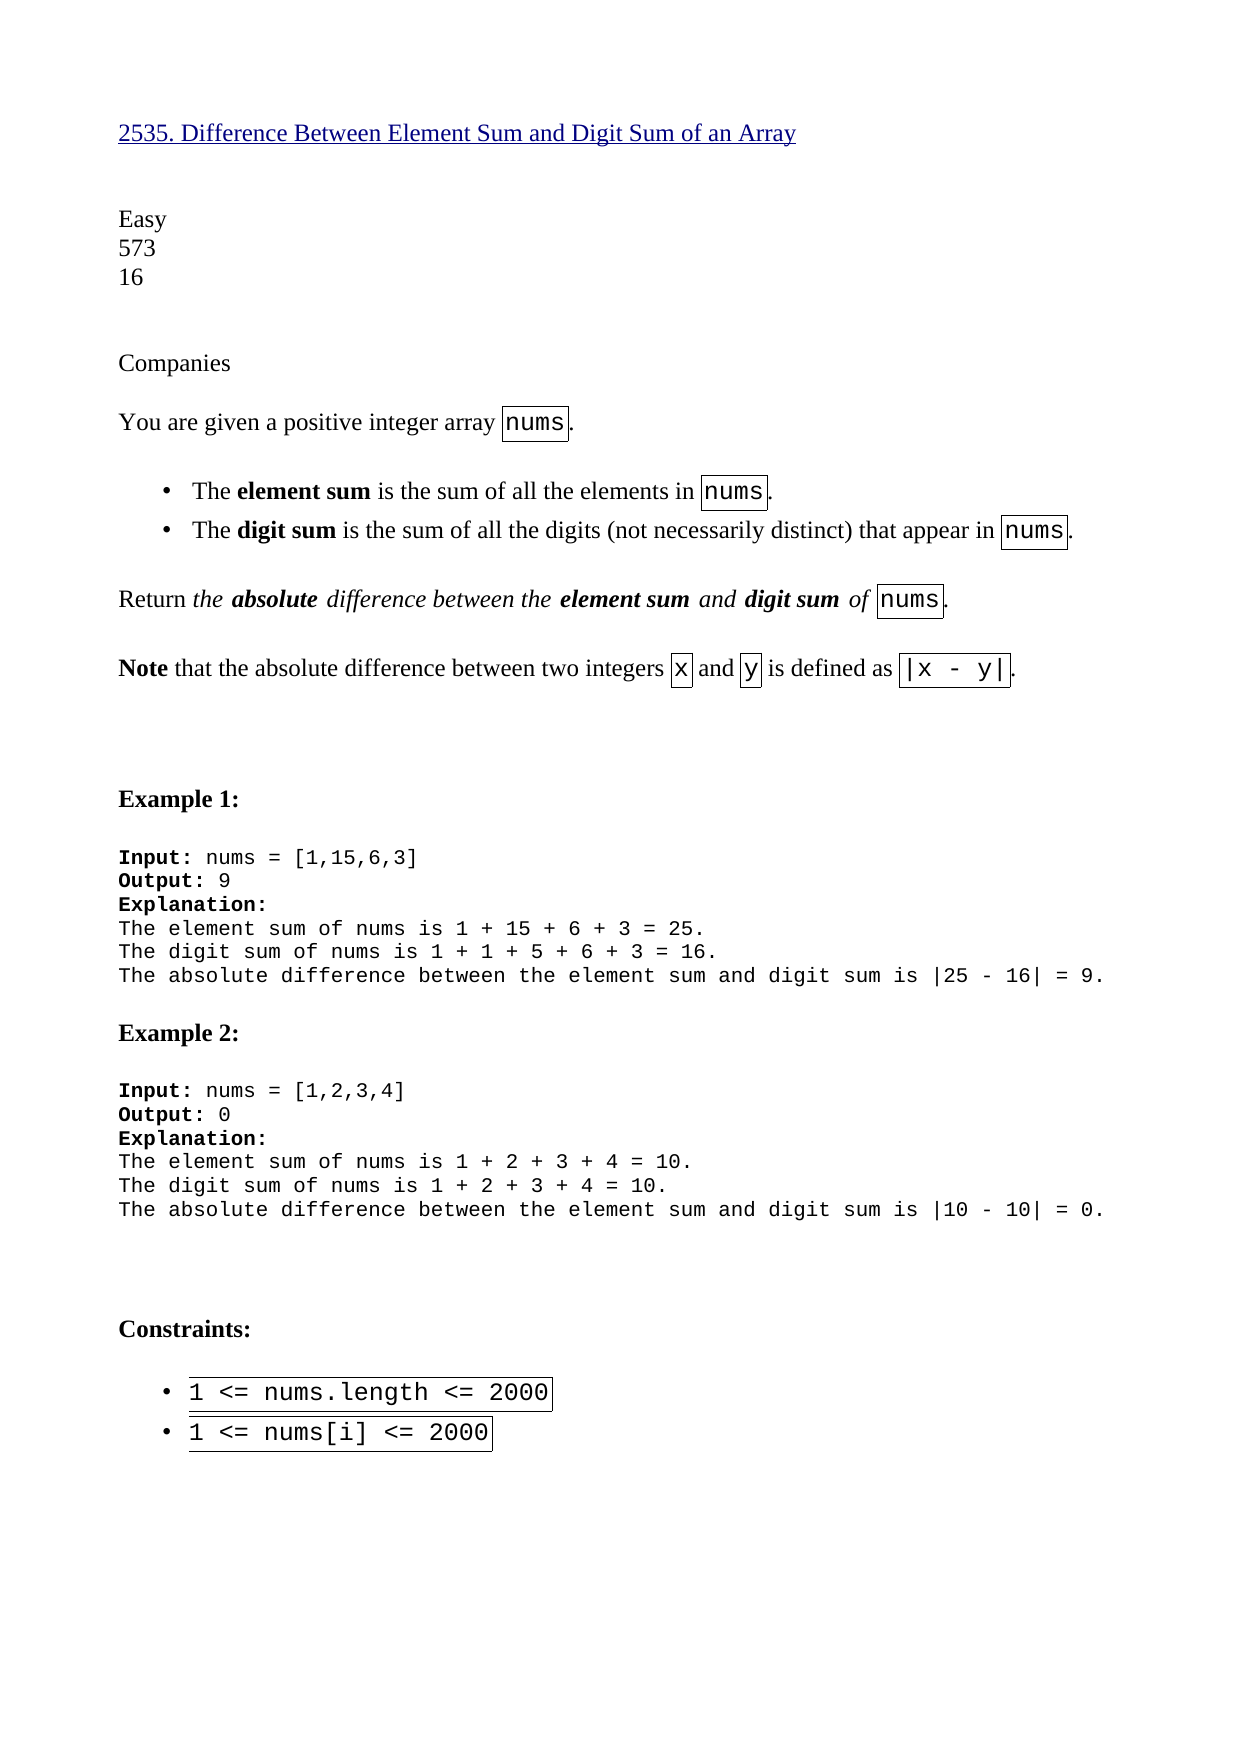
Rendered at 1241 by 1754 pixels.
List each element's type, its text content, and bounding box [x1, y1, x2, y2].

text y [741, 654, 761, 687]
list The element sum is the sum of all the elements in nums. [162, 475, 701, 510]
text nums [878, 585, 943, 618]
list [493, 1416, 1122, 1451]
text . [569, 406, 1122, 441]
text Input: nums = [1,15,6,3] [118, 847, 1122, 870]
text The absolute difference between the element sum and digit sum is |10 - 10| = 0. [118, 1199, 1122, 1222]
list The digit sum is the sum of all the digits (not necessarily distinct) that appear in nums. [1068, 515, 1122, 549]
list The element sum is the sum of all the elements in nums. [702, 476, 767, 510]
text Output: 0 [118, 1104, 1122, 1128]
list The digit sum is the sum of all the digits (not necessarily distinct) that appear in nums. [162, 515, 1001, 549]
text Constraints: [118, 1314, 1122, 1343]
list The element sum is the sum of all the elements in nums. [768, 475, 1122, 510]
text Explanation: [118, 1128, 1122, 1151]
list 1 <= nums.length <= 2000 [162, 1377, 552, 1411]
text You are given a positive integer array [118, 406, 502, 441]
text . [944, 584, 1122, 618]
text 16 [118, 262, 1122, 291]
text 573 [118, 233, 1122, 262]
list 1 <= nums[i] <= 2000 [162, 1416, 492, 1451]
text Easy [118, 204, 1122, 233]
text Output: 9 [118, 870, 1122, 894]
text The digit sum of nums is 1 + 2 + 3 + 4 = 10. [118, 1175, 1122, 1199]
text is defined as [762, 653, 899, 687]
list The digit sum is the sum of all the digits (not necessarily distinct) that appear in nums. [1002, 516, 1067, 549]
text Input: nums = [1,2,3,4] [118, 1081, 1122, 1104]
text Example 1: [118, 784, 1122, 813]
text 2535. Difference Between Element Sum and Digit Sum of an Array [118, 118, 1122, 147]
list [553, 1377, 1122, 1411]
text The element sum of nums is 1 + 2 + 3 + 4 = 10. [118, 1151, 1122, 1175]
text Explanation: [118, 894, 1122, 918]
text Example 2: [118, 1018, 1122, 1047]
text . [1011, 653, 1122, 687]
text The digit sum of nums is 1 + 1 + 5 + 6 + 3 = 16. [118, 941, 1122, 965]
text Return the absolute difference between the element sum and digit sum of [118, 584, 877, 618]
text The element sum of nums is 1 + 15 + 6 + 3 = 25. [118, 918, 1122, 941]
text |x - y| [900, 654, 1010, 687]
text and [693, 653, 740, 687]
text x [672, 654, 692, 687]
text The absolute difference between the element sum and digit sum is |25 - 16| = 9. [118, 965, 1122, 988]
text Note that the absolute difference between two integers [118, 653, 671, 687]
text nums [503, 407, 568, 441]
text Companies [118, 348, 1122, 377]
